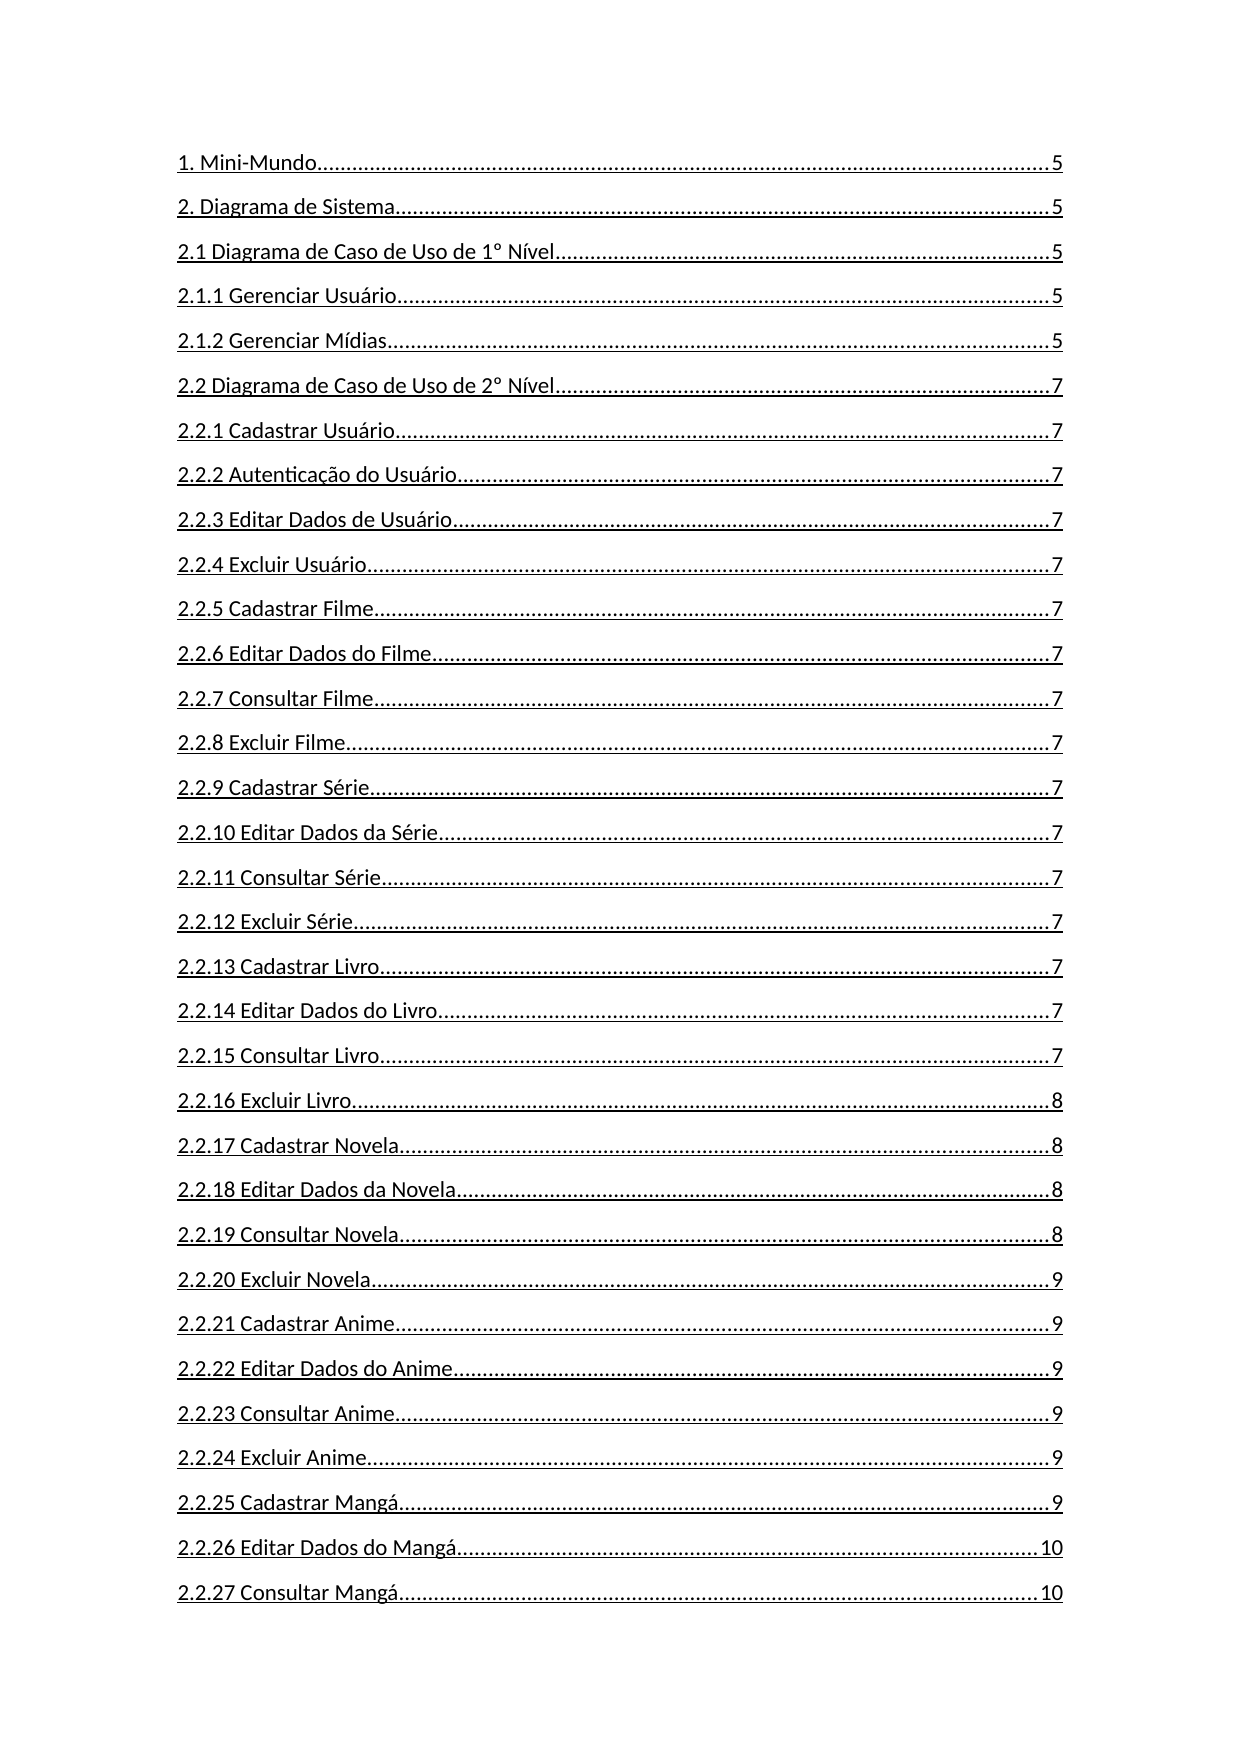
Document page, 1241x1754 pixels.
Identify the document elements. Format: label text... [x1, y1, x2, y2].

text 2.2.14 Editar Dados do Livro 7 [177, 997, 1063, 1021]
text 2.2.21 Cadastrar Anime 9 [177, 1309, 1063, 1334]
text 2.2.25 Cadastrar Mangá 9 [177, 1488, 1063, 1512]
text 2.1.2 Gerenciar Mídias 5 [177, 326, 1063, 351]
text 2.2.12 Excluir Série 7 [177, 907, 1063, 931]
text 2.2.18 Editar Dados da Novela 8 [177, 1175, 1063, 1199]
text 2. Diagrama de Sistema 5 [177, 192, 1063, 216]
text 2.2.3 Editar Dados de Usuário 7 [177, 505, 1063, 529]
text 2.2.5 Cadastrar Filme 7 [177, 594, 1063, 619]
text 1. Mini-Mundo 5 [177, 148, 1063, 172]
text 2.2.8 Excluir Filme 7 [177, 728, 1063, 753]
text 2.2.15 Consultar Livro 7 [177, 1041, 1063, 1066]
text 2.2.4 Excluir Usuário 7 [177, 550, 1063, 574]
text 2.2.2 Autenticação do Usuário 7 [177, 460, 1063, 484]
text 2.2.1 Cadastrar Usuário 7 [177, 416, 1063, 440]
text 2.2.23 Consultar Anime 9 [177, 1399, 1063, 1423]
text 2.2.6 Editar Dados do Filme 7 [177, 639, 1063, 663]
text 2.2.10 Editar Dados da Série 7 [177, 818, 1063, 842]
text 2.1 Diagrama de Caso de Uso de 1º Nível 5 [177, 237, 1063, 261]
text 2.2.11 Consultar Série 7 [177, 863, 1063, 887]
text 2.2.27 Consultar Mangá 10 [177, 1578, 1063, 1602]
text 2.2.17 Cadastrar Novela 8 [177, 1131, 1063, 1155]
text 2.2.24 Excluir Anime 9 [177, 1443, 1063, 1468]
text 2.2.13 Cadastrar Livro 7 [177, 952, 1063, 976]
text 2.2.16 Excluir Livro 8 [177, 1086, 1063, 1110]
text 2.2.7 Consultar Filme 7 [177, 684, 1063, 708]
text 2.2.26 Editar Dados do Mangá 10 [177, 1533, 1063, 1557]
text 2.2 Diagrama de Caso de Uso de 2º Nível 7 [177, 371, 1063, 395]
text 2.2.22 Editar Dados do Anime 9 [177, 1354, 1063, 1378]
text 2.1.1 Gerenciar Usuário 5 [177, 282, 1063, 306]
text 2.2.19 Consultar Novela 8 [177, 1220, 1063, 1244]
text 2.2.20 Excluir Novela 9 [177, 1265, 1063, 1289]
text 2.2.9 Cadastrar Série 7 [177, 773, 1063, 797]
